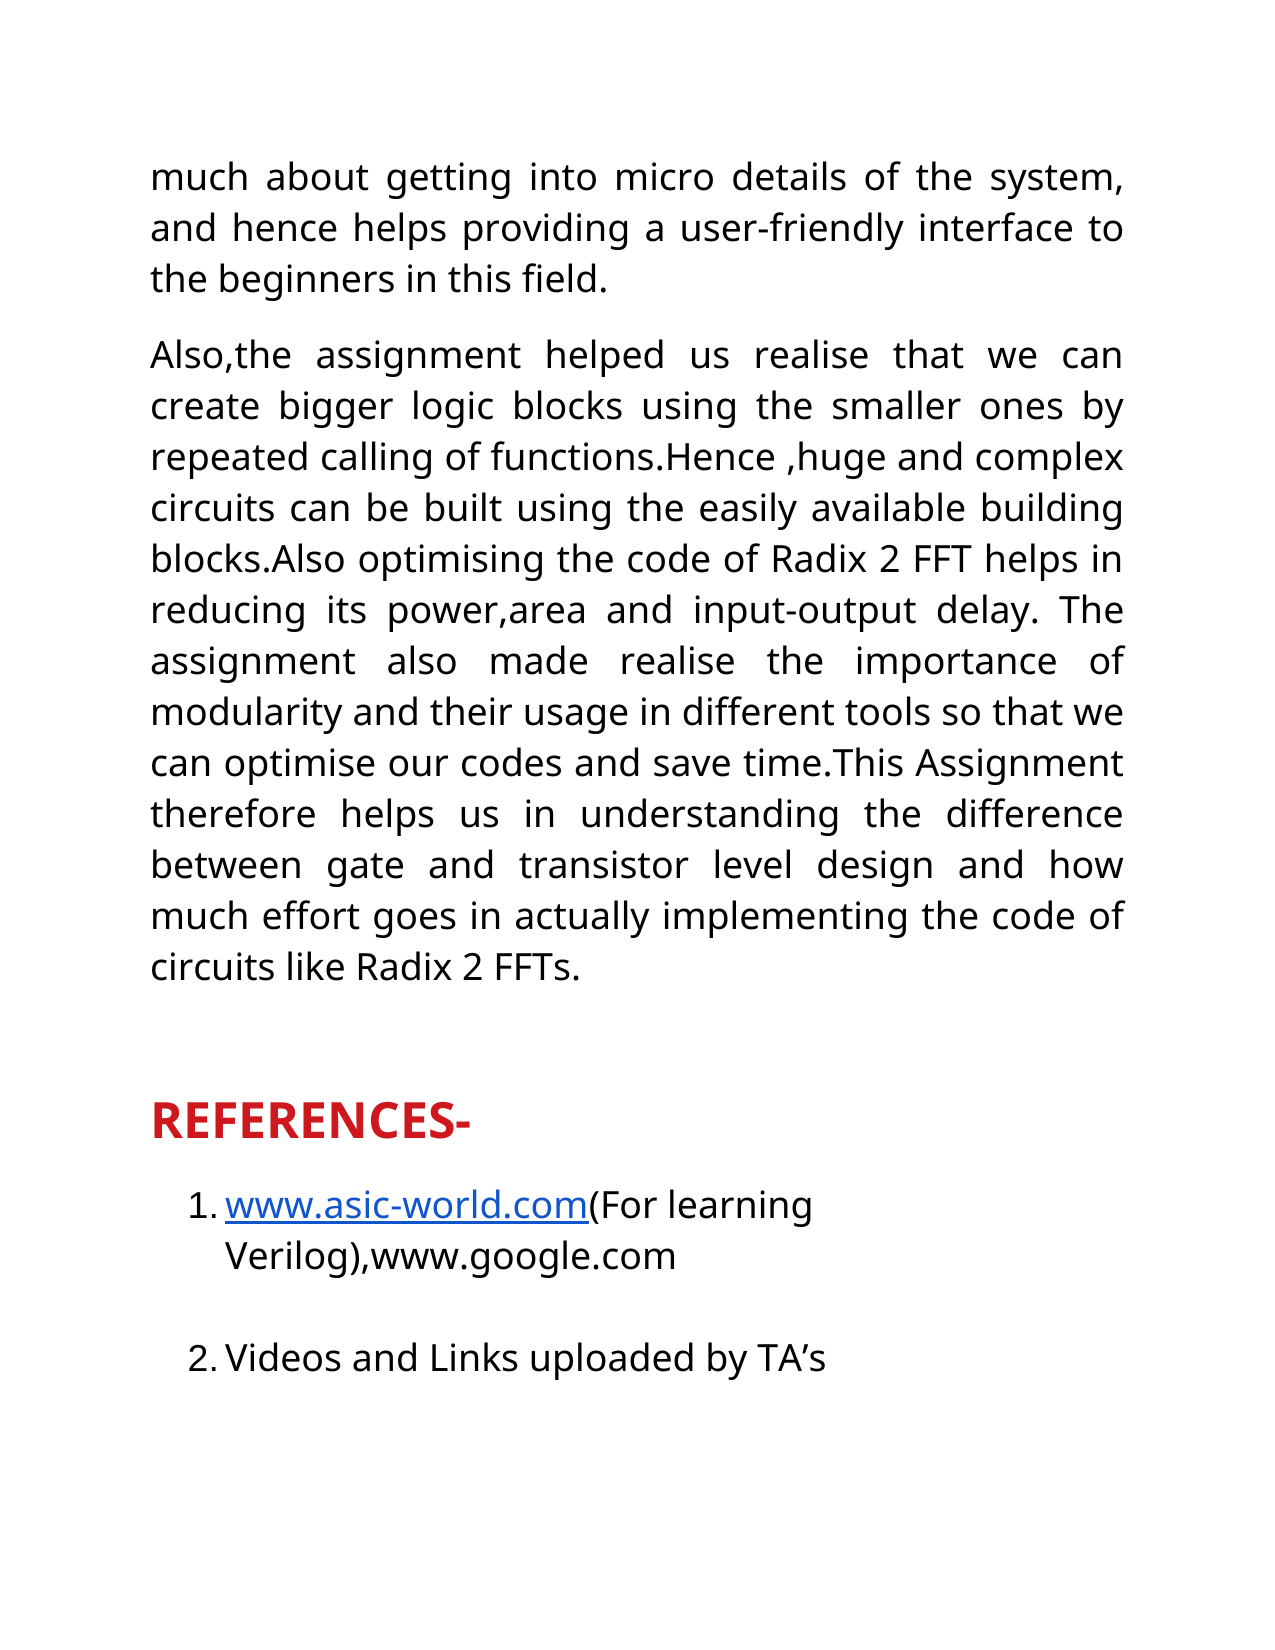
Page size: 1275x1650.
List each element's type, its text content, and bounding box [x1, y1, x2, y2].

text Also,the assignment helped us realise that we can create bigger logic blocks using the smaller ones by repeated calling of functions.Hence ,huge and complex circuits can be built using the easily available building blocks.Also optimising the code of Radix 2 FFT helps in reducing its power,area and input-output delay. The assignment also made realise the importance of modularity and their usage in different tools so that we can optimise our codes and save time.This Assignment therefore helps us in understanding the difference between gate and transistor level design and how much effort goes in actually implementing the code of circuits like Radix 2 FFTs. [150, 328, 1125, 992]
list Videos and Links uploaded by TA’s [187, 1331, 1125, 1408]
text REFERENCES- [150, 1085, 1125, 1153]
text much about getting into micro details of the system, and hence helps providing a user-friendly interface to the beginners in this field. [150, 150, 1125, 303]
list www.asic-world.com(For learning Verilog),www.google.com [187, 1178, 1125, 1331]
